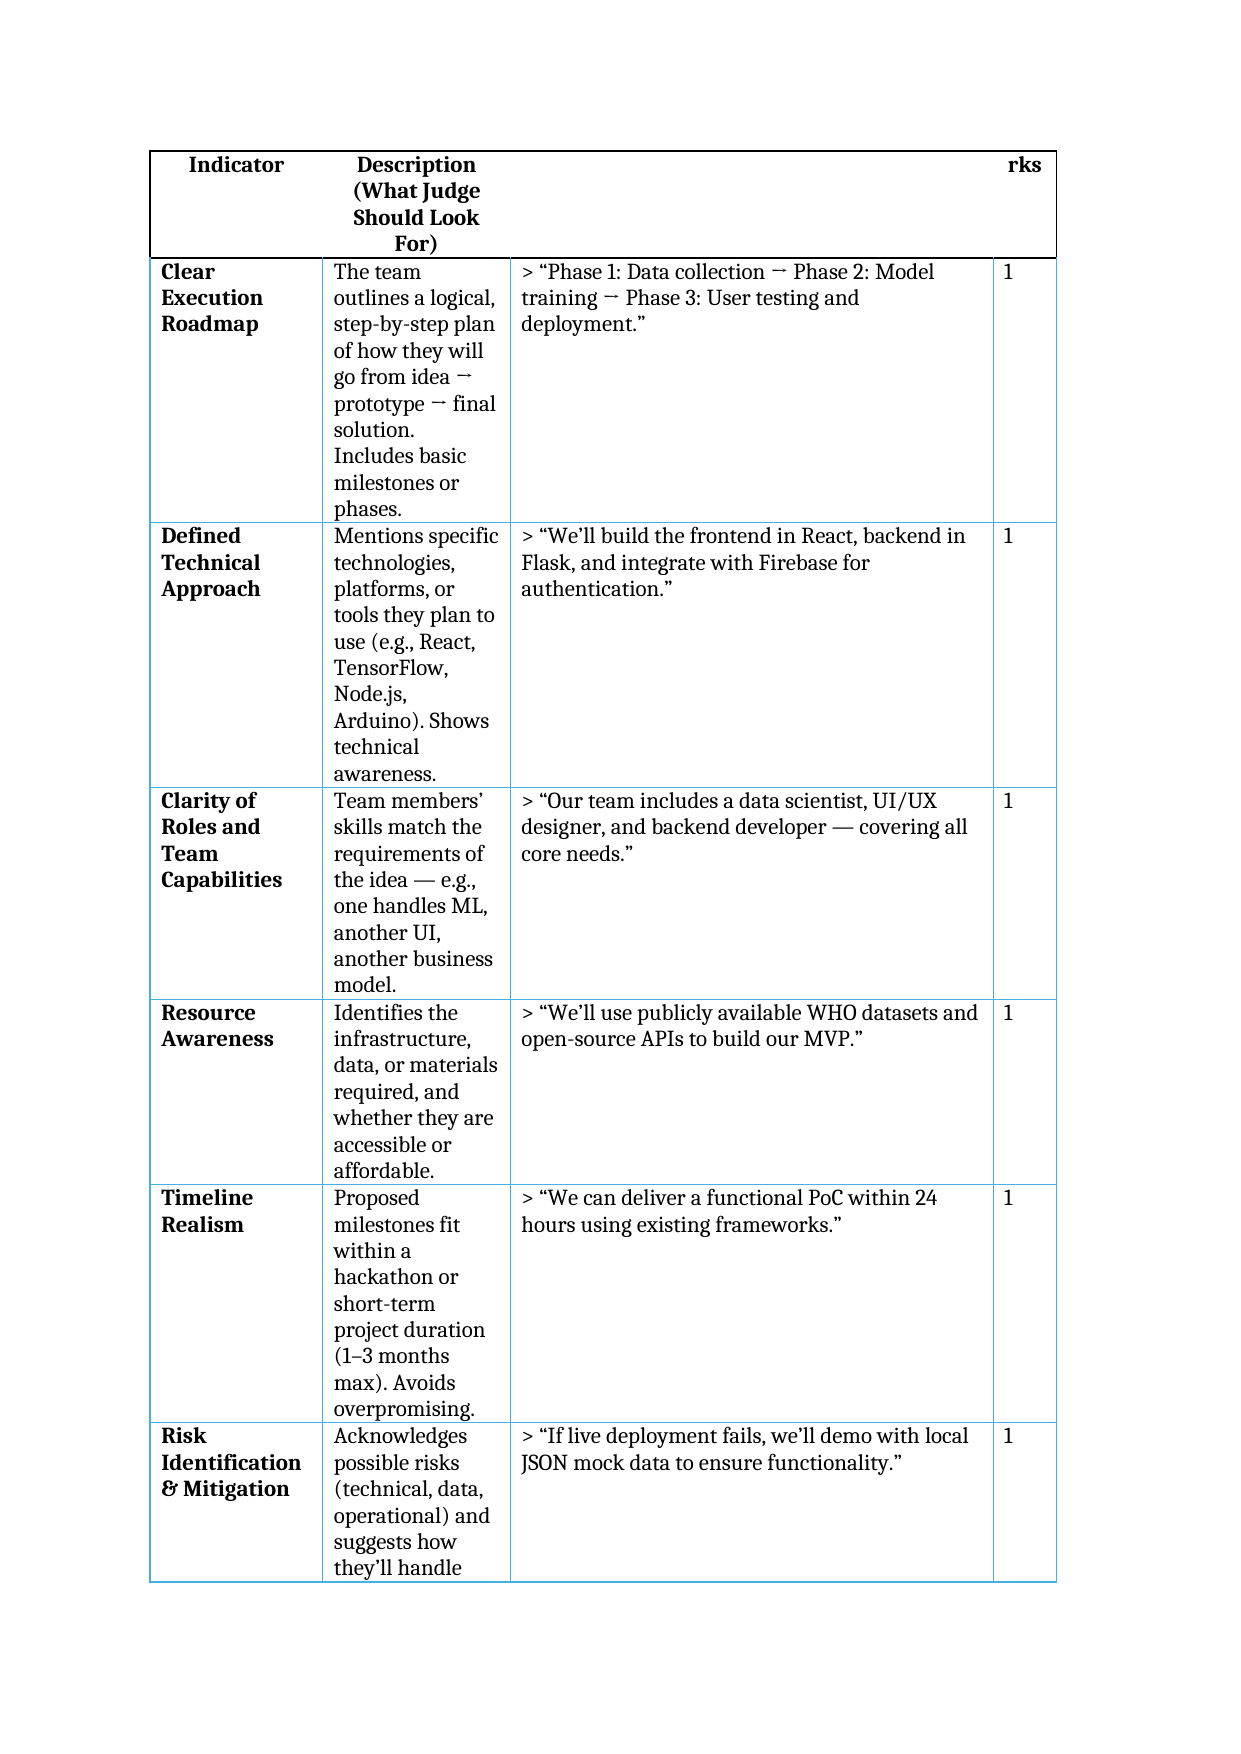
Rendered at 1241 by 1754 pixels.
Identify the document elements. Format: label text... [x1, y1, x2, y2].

table_cell Clear Execution Roadmap [151, 259, 322, 522]
table_cell 1 [994, 523, 1056, 787]
table_cell Identifies the infrastructure, data, or materials required, and whether they are accessible or affordable. [323, 1000, 510, 1184]
table_cell 1 [994, 1000, 1056, 1184]
table_cell > “Phase 1: Data collection → Phase 2: Model training → Phase 3: User testing and deployment.” [511, 259, 993, 522]
table_cell The team outlines a logical, step-by-step plan of how they will go from idea → prototype → final solution. Includes basic milestones or phases. [323, 259, 510, 522]
table_cell Timeline Realism [151, 1185, 322, 1422]
table_cell > “We can deliver a functional PoC within 24 hours using existing frameworks.” [511, 1185, 993, 1422]
table_header Description (What Judge Should Look For) [323, 152, 510, 257]
table_cell Proposed milestones fit within a hackathon or short-term project duration (1–3 months max). Avoids overpromising. [323, 1185, 510, 1422]
table_header rks [993, 152, 1056, 257]
table_cell Resource Awareness [151, 1000, 322, 1184]
table_cell Clarity of Roles and Team Capabilities [151, 788, 322, 998]
table_cell > “If live deployment fails, we’ll demo with local JSON mock data to ensure functionality.” [511, 1423, 993, 1581]
table_cell 1 [994, 1185, 1056, 1422]
table_cell > “We’ll build the frontend in React, backend in Flask, and integrate with Firebase for authentication.” [511, 523, 993, 787]
table_cell 1 [994, 259, 1056, 522]
table_cell 1 [994, 788, 1056, 998]
table_header Indicator [151, 152, 323, 257]
table_cell > “We’ll use publicly available WHO datasets and open-source APIs to build our MVP.” [511, 1000, 993, 1184]
table_cell Mentions specific technologies, platforms, or tools they plan to use (e.g., React, TensorFlow, Node.js, Arduino). Shows technical awareness. [323, 523, 510, 787]
table_cell Risk Identification & Mitigation [151, 1423, 322, 1581]
table_cell 1 [994, 1423, 1056, 1581]
table_header [510, 152, 993, 257]
table_cell > “Our team includes a data scientist, UI/UX designer, and backend developer — covering all core needs.” [511, 788, 993, 998]
table_cell Defined Technical Approach [151, 523, 322, 787]
table_cell Acknowledges possible risks (technical, data, operational) and suggests how they’ll handle [323, 1423, 510, 1581]
table_cell Team members’ skills match the requirements of the idea — e.g., one handles ML, another UI, another business model. [323, 788, 510, 998]
